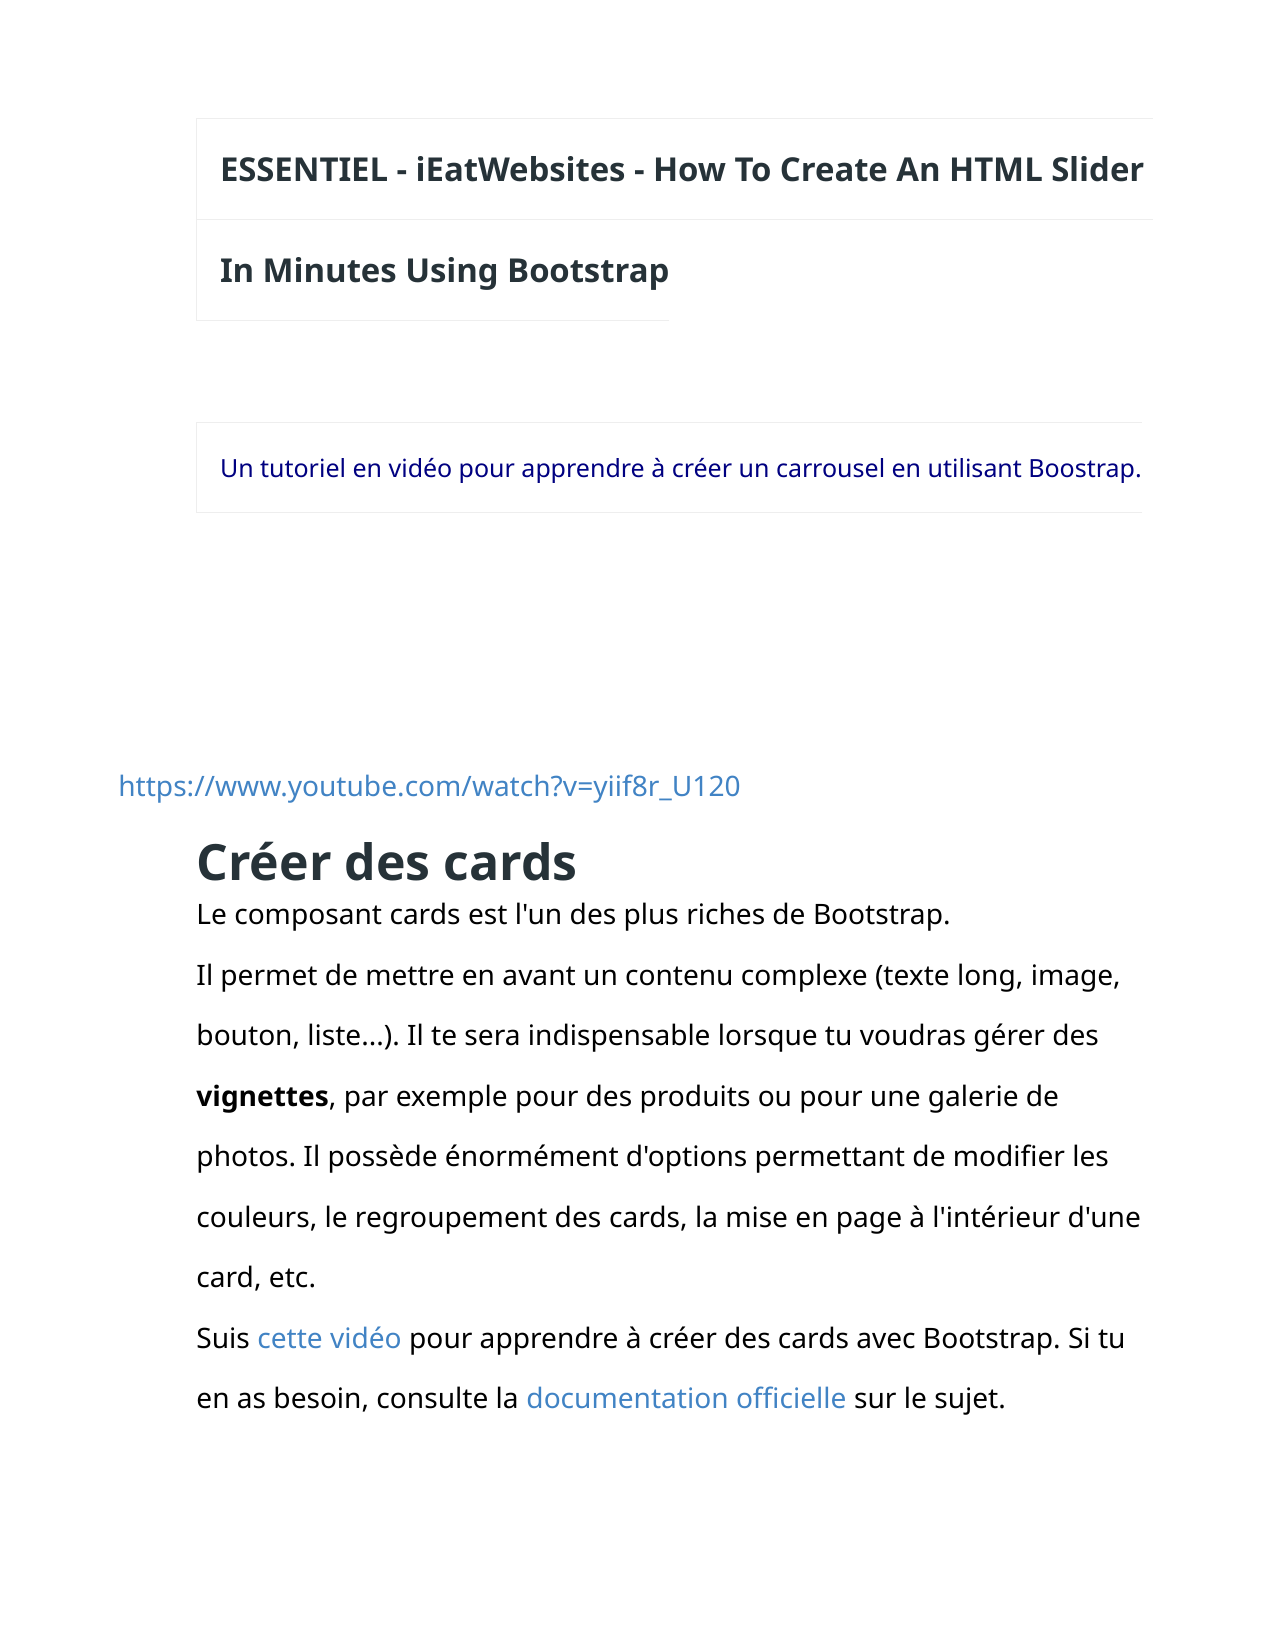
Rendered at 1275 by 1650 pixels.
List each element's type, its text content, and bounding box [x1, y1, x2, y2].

subtitle Créer des cards [196, 827, 1157, 895]
text https://www.youtube.com/watch?v=yiif8r_U120 [118, 766, 1157, 804]
text Le composant cards est l'un des plus riches de Bootstrap. [196, 895, 1157, 933]
text Un tutoriel en vidéo pour apprendre à créer un carrousel en utilisant Boostrap. [197, 422, 1157, 512]
text Il permet de mettre en avant un contenu complexe (texte long, image, bouton, liste...). Il te sera indispensable lorsque tu voudras gérer des vignettes, par exemple pour des produits ou pour une galerie de photos. Il possède énormément d'options permettant de modifier les couleurs, le regroupement des cards, la mise en page à l'intérieur d'une card, etc. [196, 955, 1157, 1296]
subtitle ESSENTIEL - iEatWebsites - How To Create An HTML Slider In Minutes Using Bootstrap [197, 118, 1157, 320]
text Suis cette vidéo pour apprendre à créer des cards avec Bootstrap. Si tu en as besoin, consulte la documentation officielle sur le sujet. [196, 1318, 1157, 1417]
